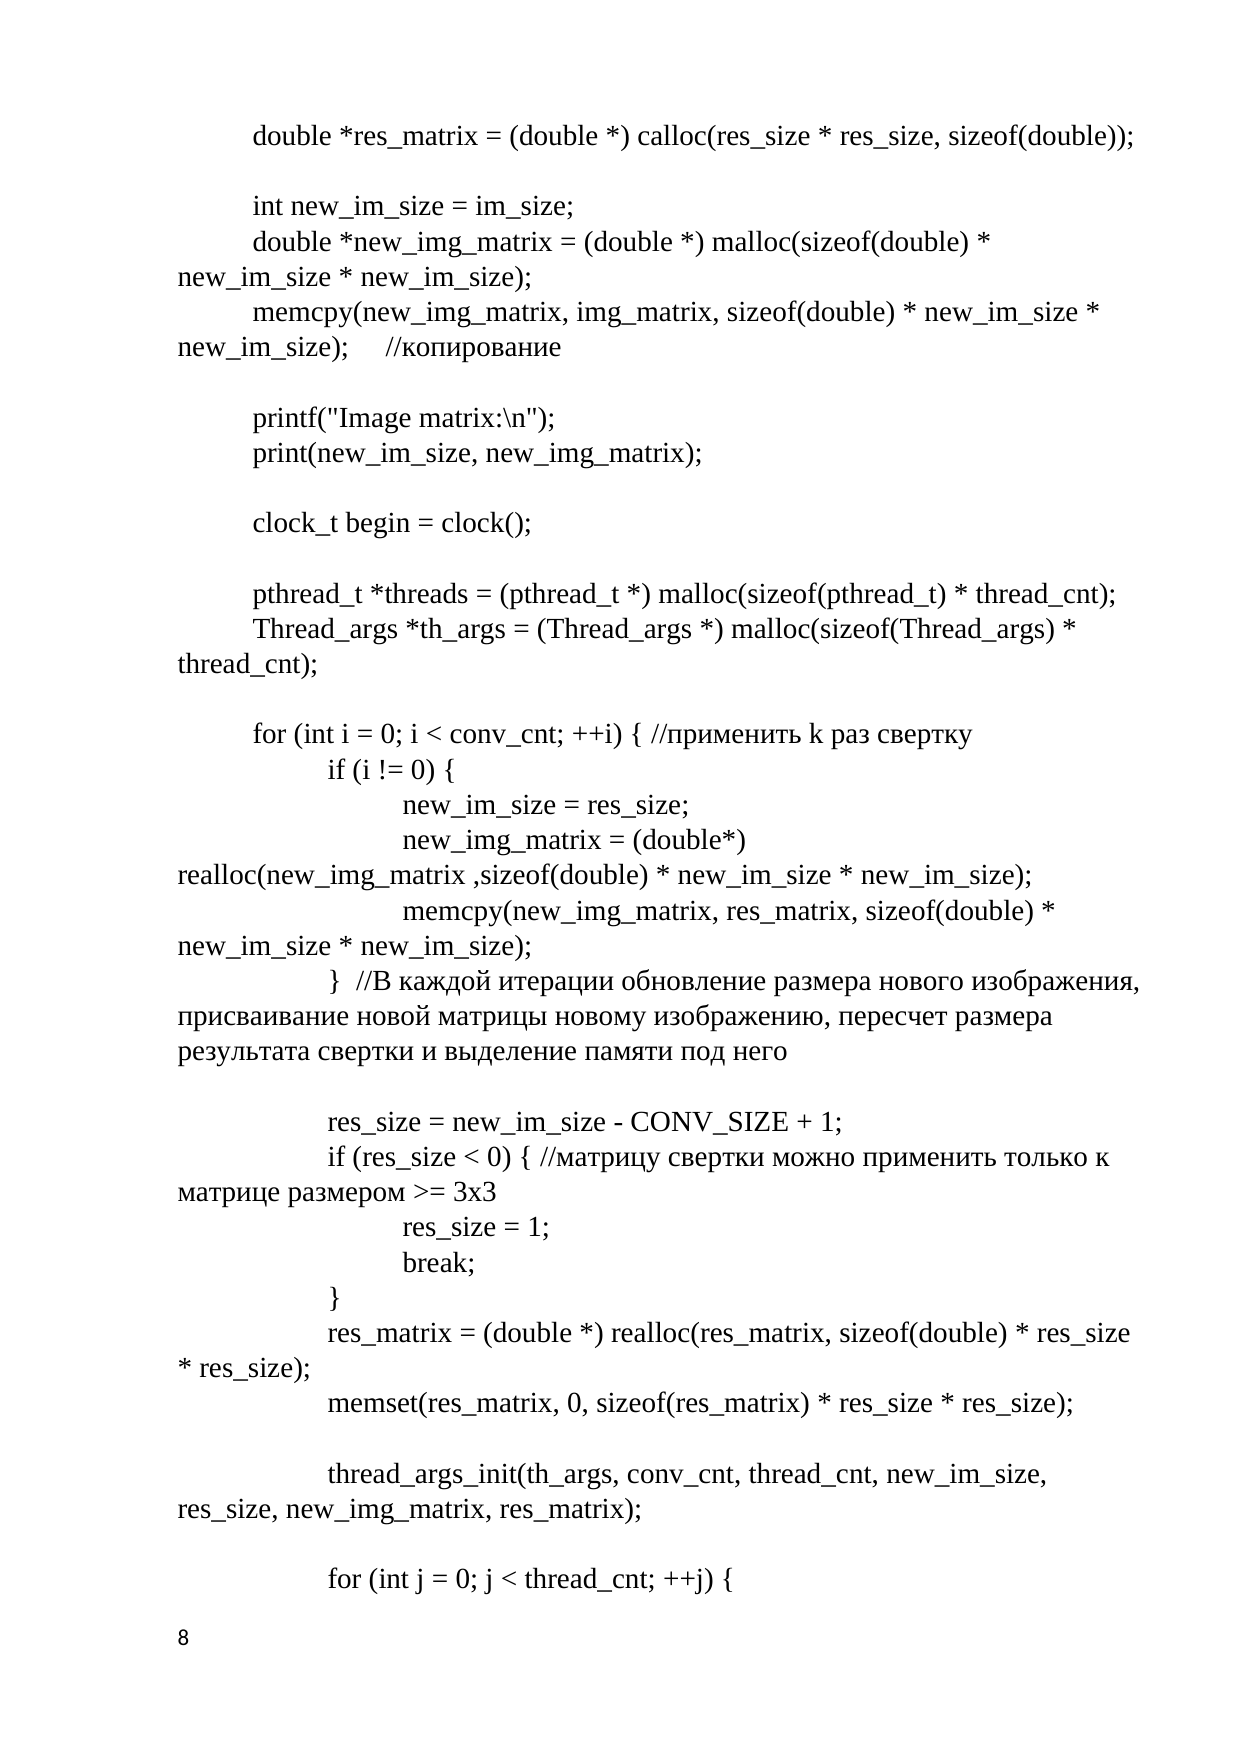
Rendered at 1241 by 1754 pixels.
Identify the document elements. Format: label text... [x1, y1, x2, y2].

text for (int i = 0; i < conv_cnt; ++i) { //применить k раз свертку [177, 717, 1152, 750]
text int new_im_size = im_size; [177, 188, 1152, 222]
text memcpy(new_img_matrix, res_matrix, sizeof(double) * new_im_size * new_im_size); [177, 893, 1152, 961]
text pthread_t *threads = (pthread_t *) malloc(sizeof(pthread_t) * thread_cnt); [177, 576, 1152, 609]
text new_img_matrix = (double*) realloc(new_img_matrix ,sizeof(double) * new_im_size * new_im_size); [177, 822, 1152, 891]
text if (i != 0) { [177, 752, 1152, 785]
text new_im_size = res_size; [177, 787, 1152, 821]
text break; [177, 1245, 1152, 1278]
text memset(res_matrix, 0, sizeof(res_matrix) * res_size * res_size); [177, 1386, 1152, 1419]
text thread_args_init(th_args, conv_cnt, thread_cnt, new_im_size, res_size, new_img_matrix, res_matrix); [177, 1456, 1152, 1525]
text double *new_img_matrix = (double *) malloc(sizeof(double) * new_im_size * new_im_size); [177, 224, 1152, 292]
text clock_t begin = clock(); [177, 505, 1152, 539]
text } //В каждой итерации обновление размера нового изображения, присваивание новой матрицы новому изображению, пересчет размера результата свертки и выделение памяти под него [177, 963, 1152, 1067]
text res_size = 1; [177, 1209, 1152, 1243]
text if (res_size < 0) { //матрицу свертки можно применить только к матрице размером >= 3x3 [177, 1139, 1152, 1208]
text double *res_matrix = (double *) calloc(res_size * res_size, sizeof(double)); [177, 118, 1152, 152]
text for (int j = 0; j < thread_cnt; ++j) { [177, 1562, 1152, 1595]
text print(new_im_size, new_img_matrix); [177, 435, 1152, 468]
text printf("Image matrix:\n"); [177, 400, 1152, 433]
text Thread_args *th_args = (Thread_args *) malloc(sizeof(Thread_args) * thread_cnt); [177, 611, 1152, 680]
text res_matrix = (double *) realloc(res_matrix, sizeof(double) * res_size * res_size); [177, 1315, 1152, 1384]
text } [177, 1280, 1152, 1313]
text res_size = new_im_size - CONV_SIZE + 1; [177, 1104, 1152, 1137]
text memcpy(new_img_matrix, img_matrix, sizeof(double) * new_im_size * new_im_size); //копирование [177, 294, 1152, 363]
